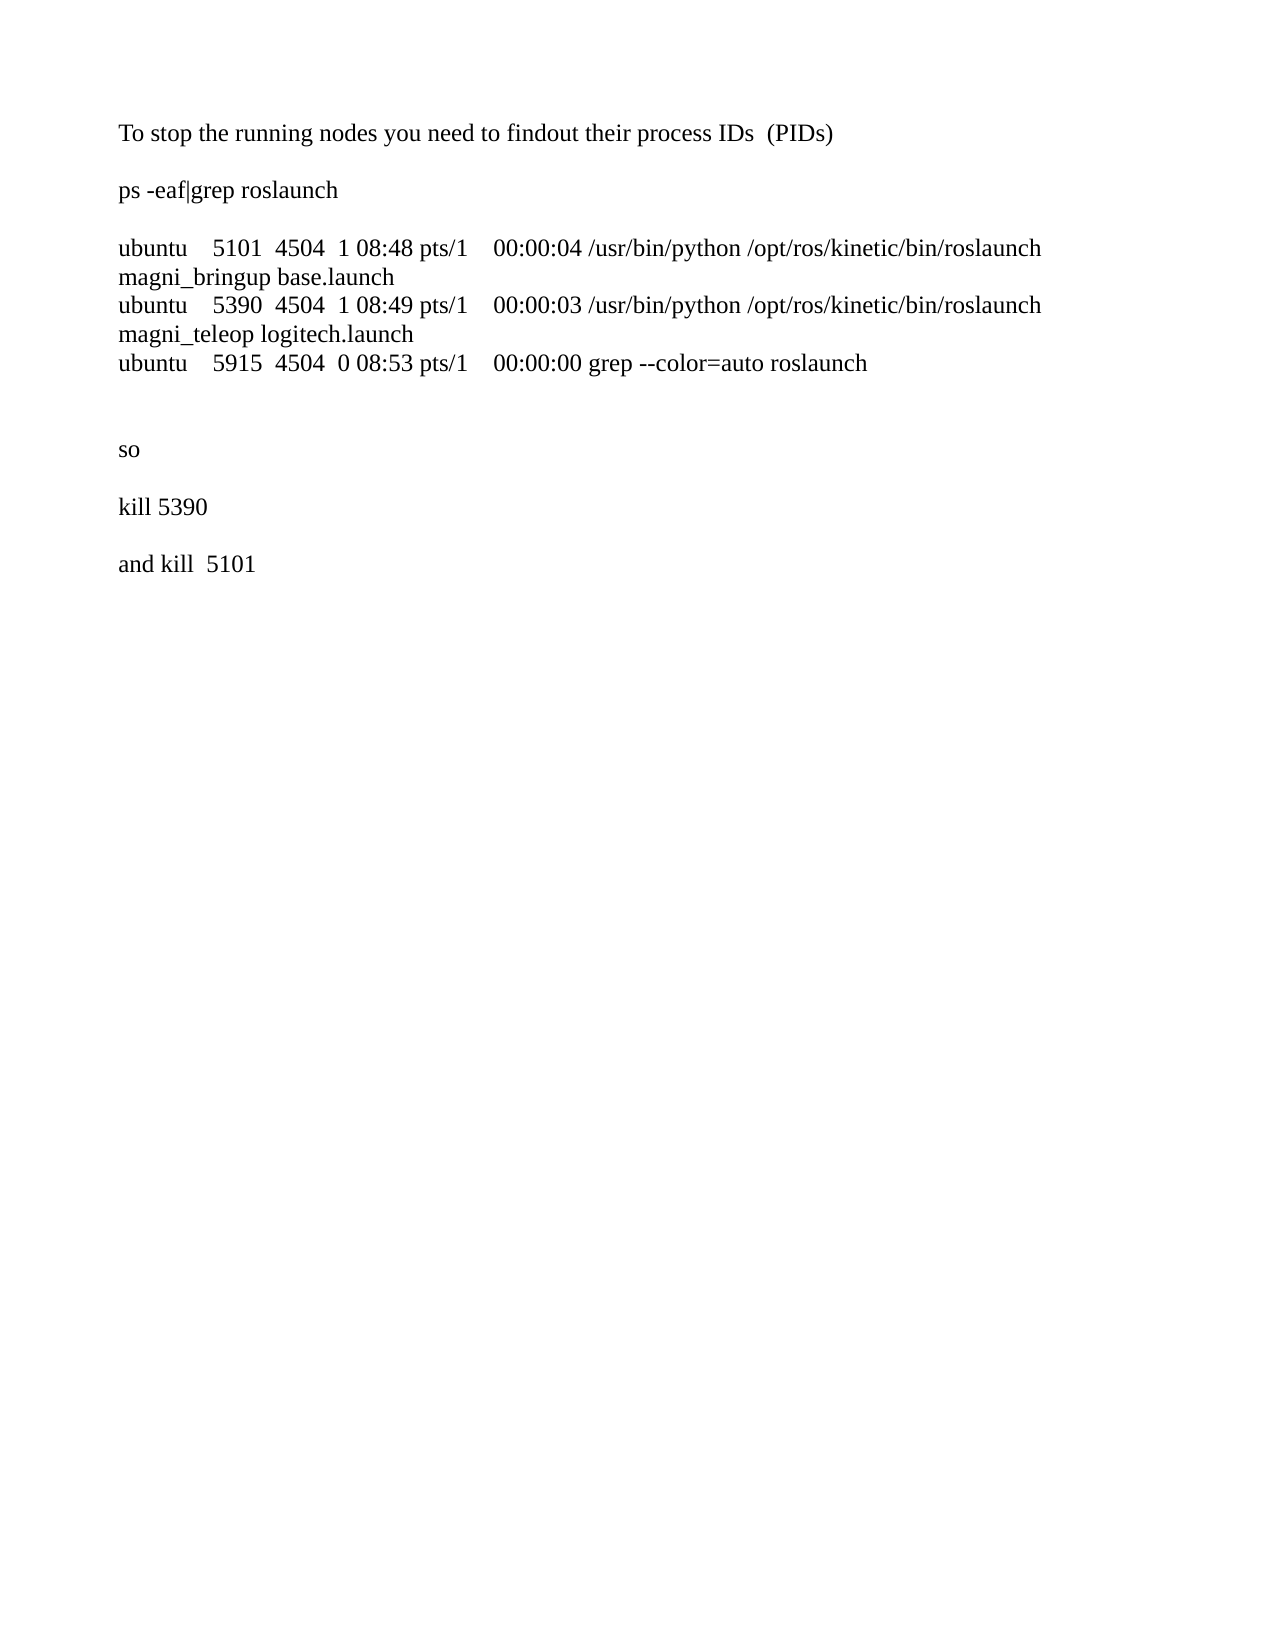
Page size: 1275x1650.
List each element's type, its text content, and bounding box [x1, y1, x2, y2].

text ubuntu 5390 4504 1 08:49 pts/1 00:00:03 /usr/bin/python /opt/ros/kinetic/bin/roslaunch magni_teleop logitech.launch [118, 291, 1157, 348]
text ps -eaf|grep roslaunch [118, 176, 1157, 204]
text so [118, 434, 1157, 463]
text and kill 5101 [118, 549, 1157, 578]
text To stop the running nodes you need to findout their process IDs (PIDs) [118, 118, 1157, 147]
text ubuntu 5101 4504 1 08:48 pts/1 00:00:04 /usr/bin/python /opt/ros/kinetic/bin/roslaunch magni_bringup base.launch [118, 233, 1157, 291]
text kill 5390 [118, 492, 1157, 521]
text ubuntu 5915 4504 0 08:53 pts/1 00:00:00 grep --color=auto roslaunch [118, 348, 1157, 377]
